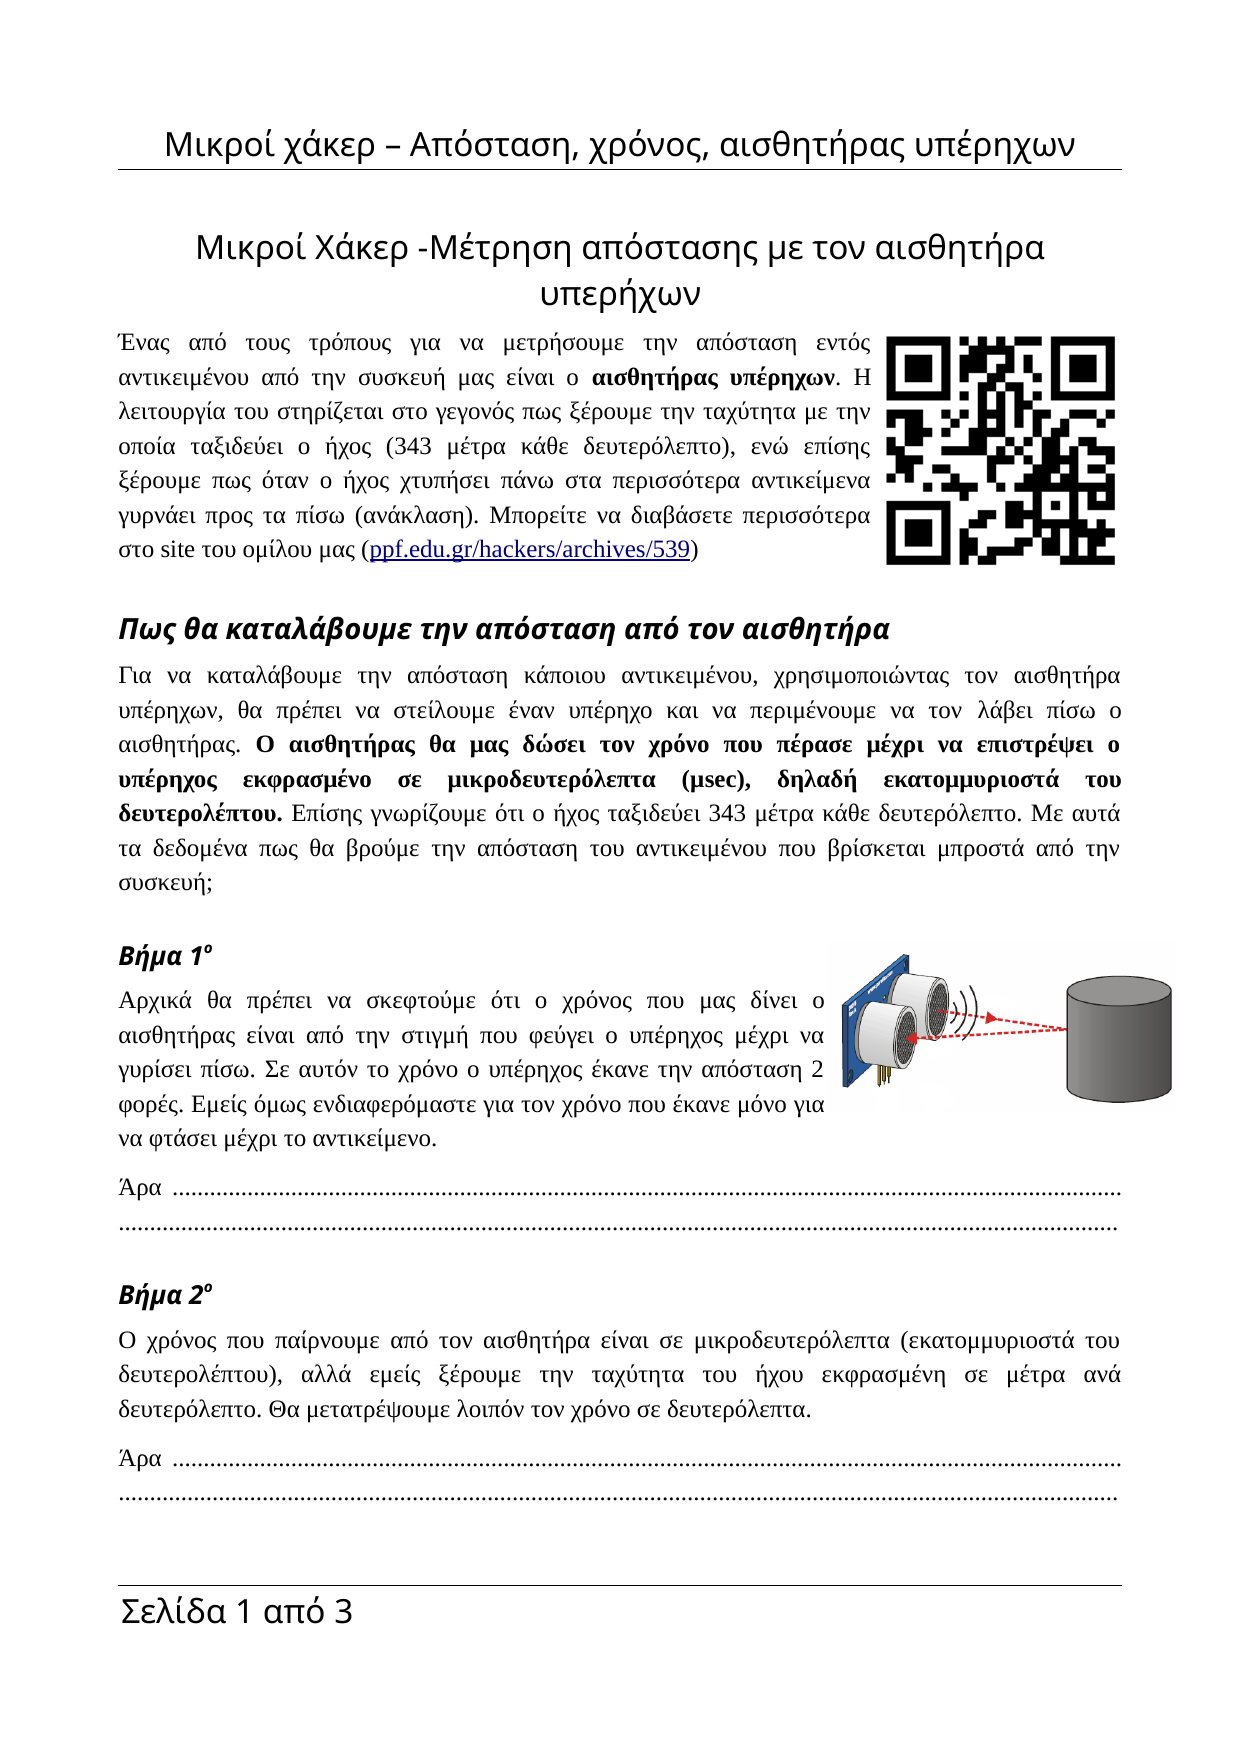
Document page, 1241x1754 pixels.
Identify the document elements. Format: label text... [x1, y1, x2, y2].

text Ένας από τους τρόπους για να μετρήσουμε την απόσταση εντός αντικειμένου από την συσκευή μας είναι ο αισθητήρας υπέρηχων. Η λειτουργία του στηρίζεται στο γεγονός πως ξέρουμε την ταχύτητα με την οποία ταξιδεύει ο ήχος (343 μέτρα κάθε δευτερόλεπτο), ενώ επίσης ξέρουμε πως όταν ο ήχος χτυπήσει πάνω στα περισσότερα αντικείμενα γυρνάει προς τα πίσω (ανάκλαση). Μπορείτε να διαβάσετε περισσότερα στο site του ομίλου μας (ppf.edu.gr/hackers/archives/539) [118, 327, 871, 563]
subtitle Πως θα καταλάβουμε την απόσταση από τον αισθητήρα [118, 608, 1122, 648]
text Ο χρόνος που παίρνουμε από τον αισθητήρα είναι σε μικροδευτερόλεπτα (εκατομμυριοστά του δευτερολέπτου), αλλά εμείς ξέρουμε την ταχύτητα του ήχου εκφρασμένη σε μέτρα ανά δευτερόλεπτο. Θα μετατρέψουμε λοιπόν τον χρόνο σε δευτερόλεπτα. [118, 1325, 1122, 1423]
picture [826, 942, 1178, 1113]
text Αρχικά θα πρέπει να σκεφτούμε ότι ο χρόνος που μας δίνει ο αισθητήρας είναι από την στιγμή που φεύγει ο υπέρηχος μέχρι να γυρίσει πίσω. Σε αυτόν το χρόνο ο υπέρηχος έκανε την απόσταση 2 φορές. Εμείς όμως ενδιαφερόμαστε για τον χρόνο που έκανε μόνο για να φτάσει μέχρι το αντικείμενο. [118, 985, 1122, 1152]
picture [871, 321, 1132, 582]
text Άρα ........................................................................................................................................................................................................................................................................................................................ [118, 1443, 1122, 1506]
title Μικροί Χάκερ -Μέτρηση απόστασης με τον αισθητήρα υπερήχων [118, 224, 1122, 315]
subtitle Βήμα 2ο [118, 1277, 1122, 1312]
text Άρα ........................................................................................................................................................................................................................................................................................................................ [118, 1172, 1122, 1236]
subtitle Βήμα 1ο [118, 937, 1122, 973]
text Για να καταλάβουμε την απόσταση κάποιου αντικειμένου, χρησιμοποιώντας τον αισθητήρα υπέρηχων, θα πρέπει να στείλουμε έναν υπέρηχο και να περιμένουμε να τον λάβει πίσω ο αισθητήρας. Ο αισθητήρας θα μας δώσει τον χρόνο που πέρασε μέχρι να επιστρέψει ο υπέρηχος εκφρασμένο σε μικροδευτερόλεπτα (μsec), δηλαδή εκατομμυριοστά του δευτερολέπτου. Επίσης γνωρίζουμε ότι ο ήχος ταξιδεύει 343 μέτρα κάθε δευτερόλεπτο. Με αυτά τα δεδομένα πως θα βρούμε την απόσταση του αντικειμένου που βρίσκεται μπροστά από την συσκευή; [118, 660, 1122, 896]
